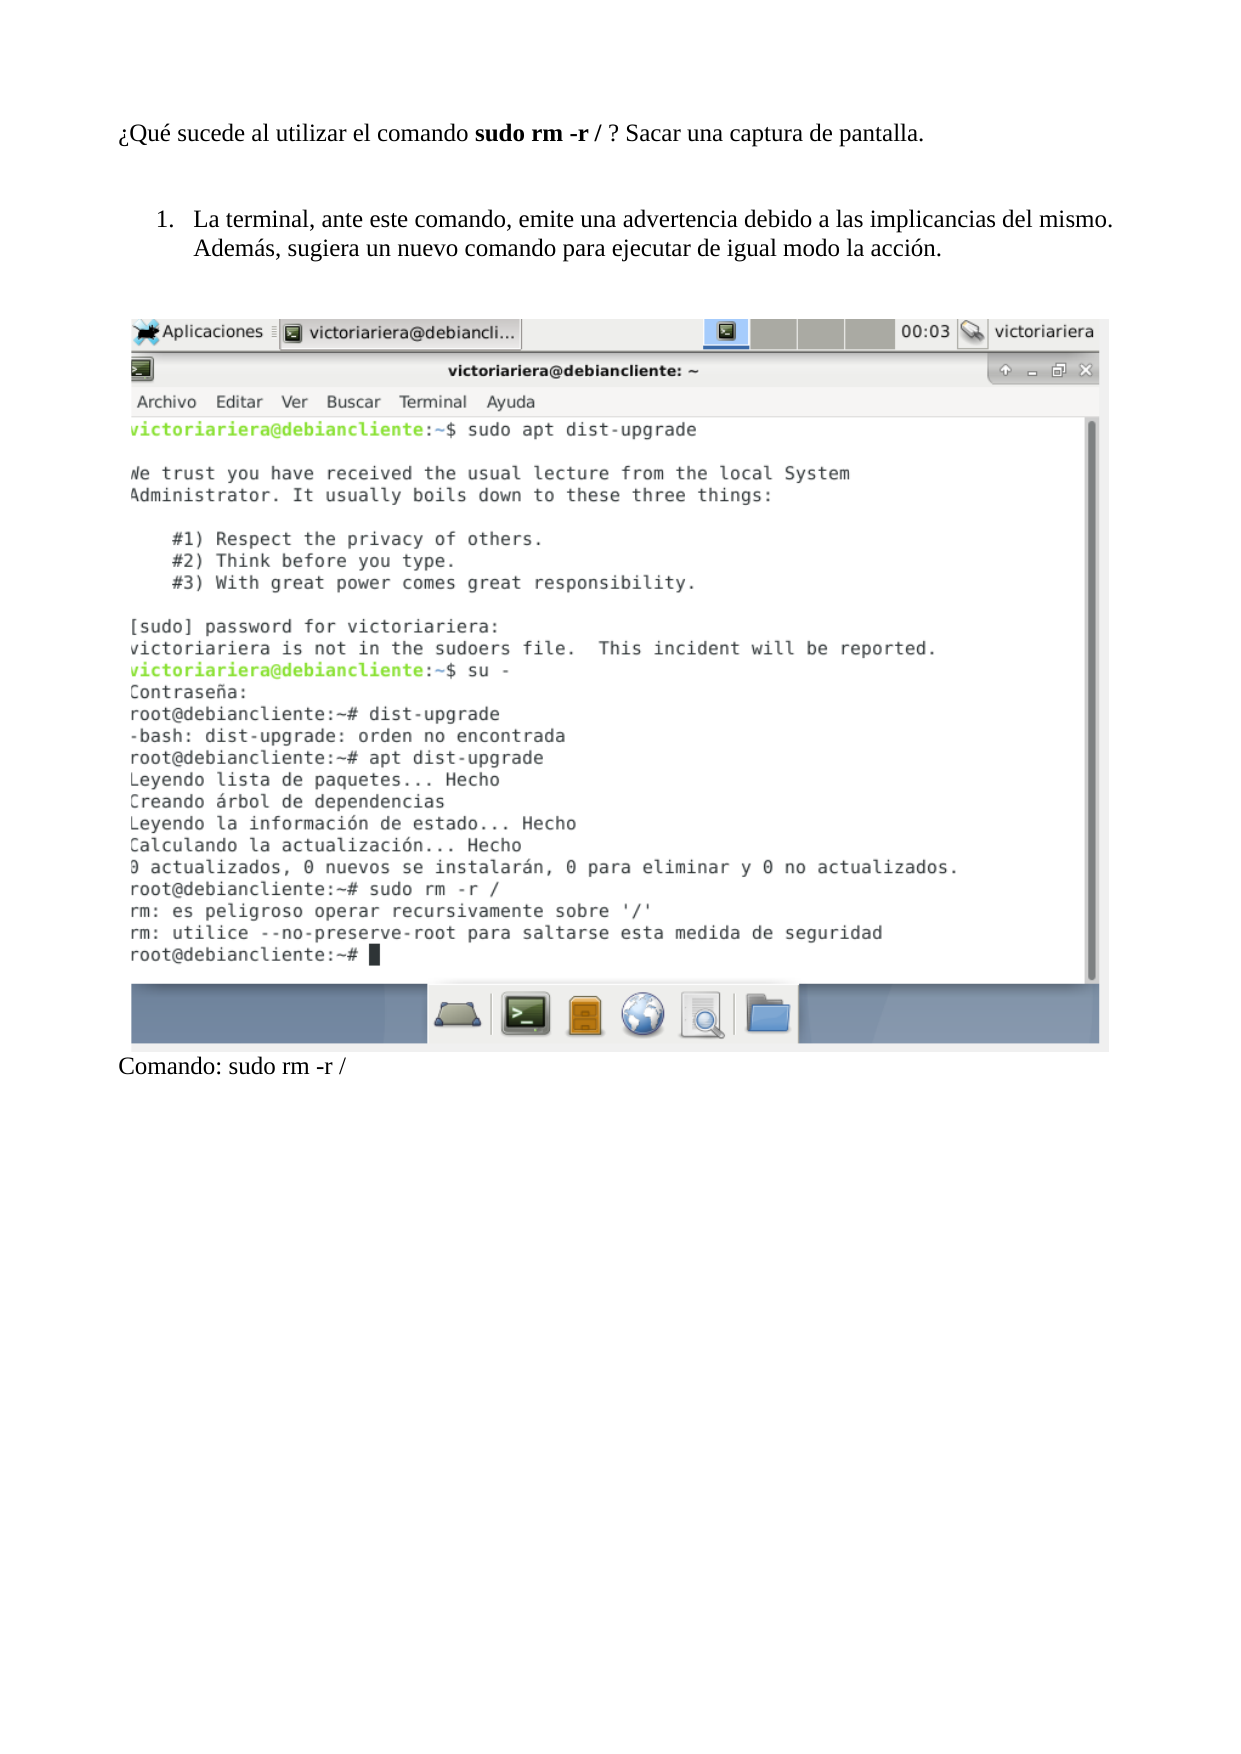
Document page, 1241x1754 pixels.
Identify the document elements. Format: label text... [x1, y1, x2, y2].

list La terminal, ante este comando, emite una advertencia debido a las implicancias del mismo. Además, sugiera un nuevo comando para ejecutar de igual modo la acción. [156, 204, 1122, 262]
text Comando: sudo rm -r / [118, 319, 1122, 1080]
picture [131, 319, 1109, 1052]
text ¿Qué sucede al utilizar el comando sudo rm -r / ? Sacar una captura de pantalla. [118, 118, 1122, 147]
